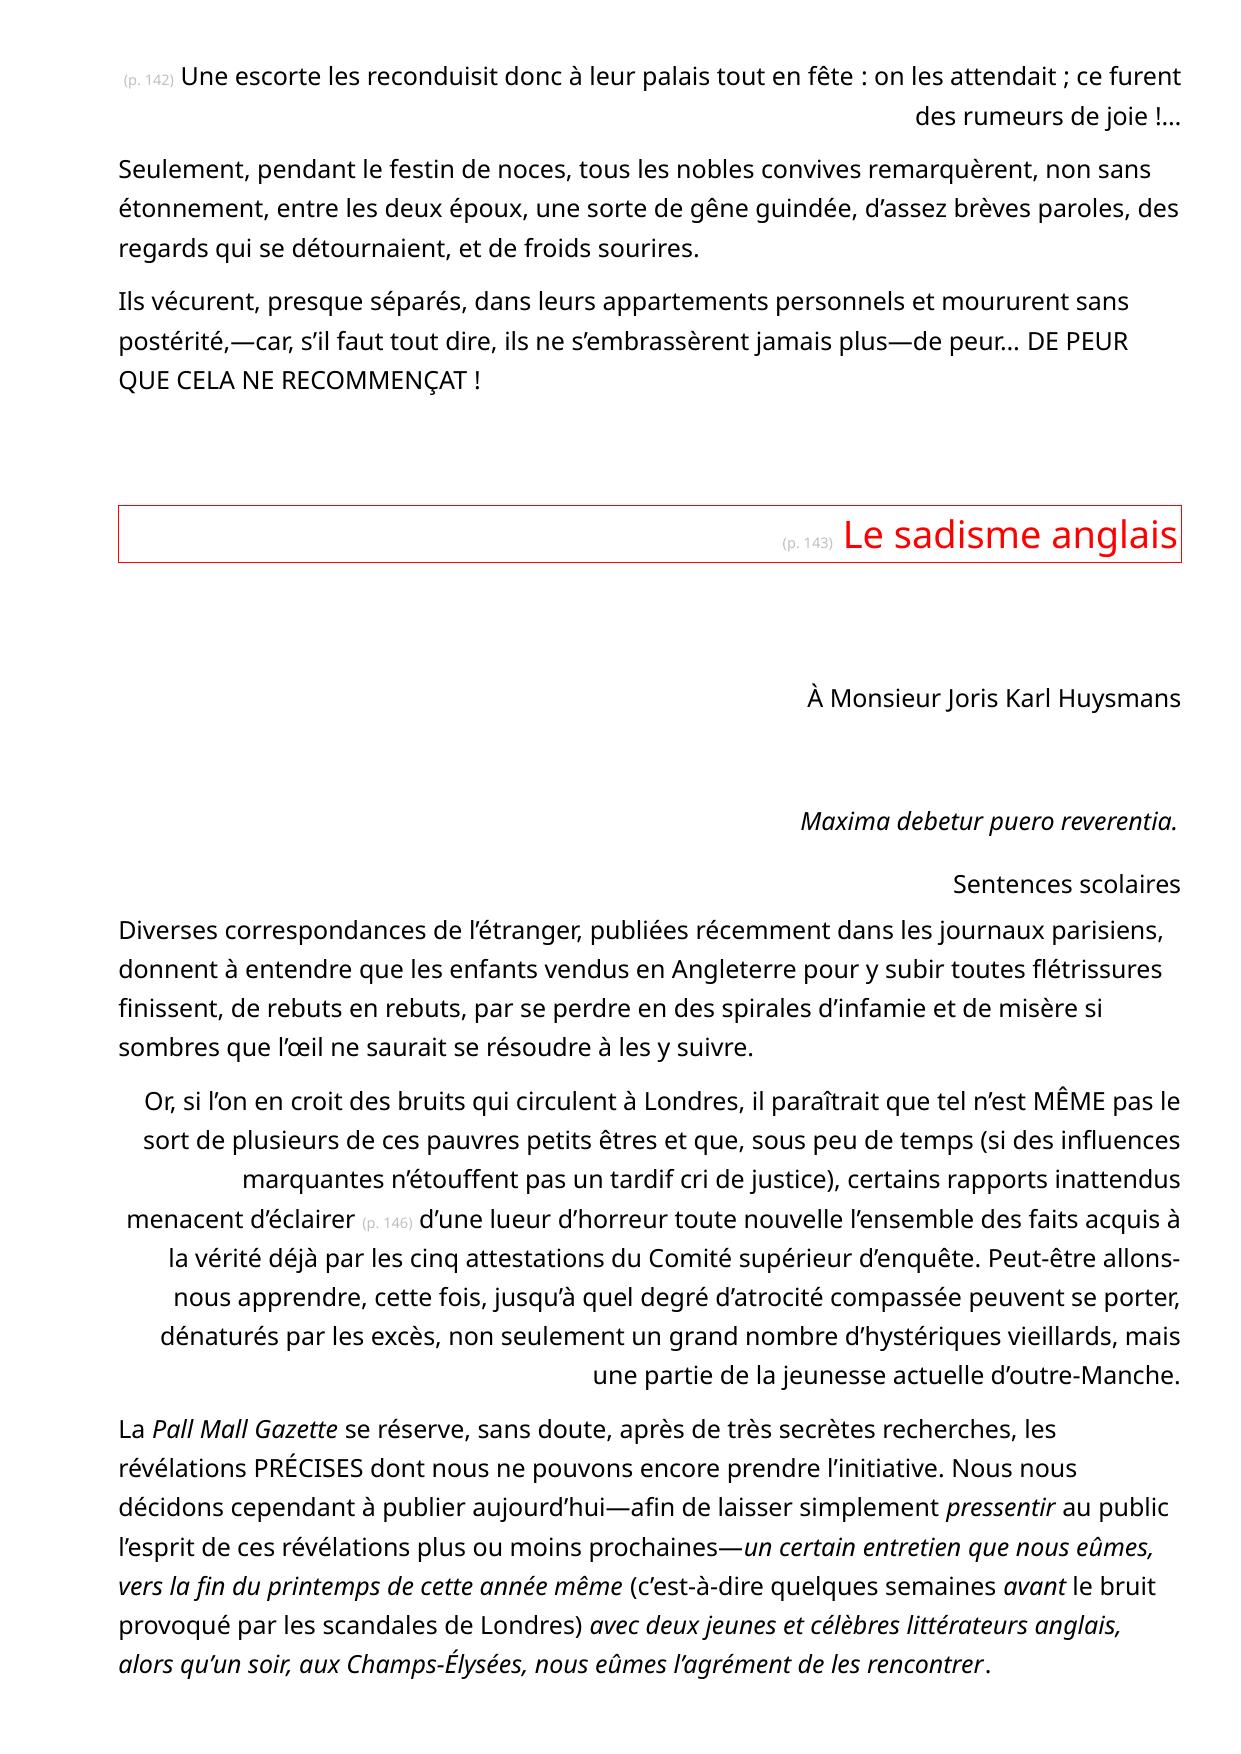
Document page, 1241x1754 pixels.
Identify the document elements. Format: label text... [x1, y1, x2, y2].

text Sentences scolaires [118, 867, 1181, 901]
text Maxima debetur puero reverentia. [118, 803, 1181, 837]
text (p. 142) Une escorte les reconduisit donc à leur palais tout en fête : on les attendait ; ce furent des rumeurs de joie !… [118, 59, 1181, 132]
text Diverses correspondances de l’étranger, publiées récemment dans les journaux parisiens, donnent à entendre que les enfants vendus en Angleterre pour y subir toutes flétrissures finissent, de rebuts en rebuts, par se perdre en des spirales d’infamie et de misère si sombres que l’œil ne saurait se résoudre à les y suivre. [118, 912, 1181, 1064]
text À Monsieur Joris Karl Huysmans [118, 681, 1181, 714]
subtitle (p. 143) Le sadisme anglais [119, 506, 1181, 562]
text Or, si l’on en croit des bruits qui circulent à Londres, il paraîtrait que tel n’est MÊME pas le sort de plusieurs de ces pauvres petits êtres et que, sous peu de temps (si des influences marquantes n’étouffent pas un tardif cri de justice), certains rapports inattendus menacent d’éclairer (p. 146) d’une lueur d’horreur toute nouvelle l’ensemble des faits acquis à la vérité déjà par les cinq attestations du Comité supérieur d’enquête. Peut-être allons-nous apprendre, cette fois, jusqu’à quel degré d’atrocité compassée peuvent se porter, dénaturés par les excès, non seulement un grand nombre d’hystériques vieillards, mais une partie de la jeunesse actuelle d’outre-Manche. [118, 1084, 1181, 1392]
text La Pall Mall Gazette se réserve, sans doute, après de très secrètes recherches, les révélations PRÉCISES dont nous ne pouvons encore prendre l’initiative. Nous nous décidons cependant à publier aujourd’hui—afin de laisser simplement pressentir au public l’esprit de ces révélations plus ou moins prochaines—un certain entretien que nous eûmes, vers la fin du printemps de cette année même (c’est-à-dire quelques semaines avant le bruit provoqué par les scandales de Londres) avec deux jeunes et célèbres littérateurs anglais, alors qu’un soir, aux Champs-Élysées, nous eûmes l’agrément de les rencontrer. [118, 1412, 1181, 1681]
text Seulement, pendant le festin de noces, tous les nobles convives remarquèrent, non sans étonnement, entre les deux époux, une sorte de gêne guindée, d’assez brèves paroles, des regards qui se détournaient, et de froids sourires. [118, 152, 1181, 264]
text Ils vécurent, presque séparés, dans leurs appartements personnels et moururent sans postérité,—car, s’il faut tout dire, ils ne s’embrassèrent jamais plus—de peur… DE PEUR QUE CELA NE RECOMMENÇAT ! [118, 284, 1181, 396]
